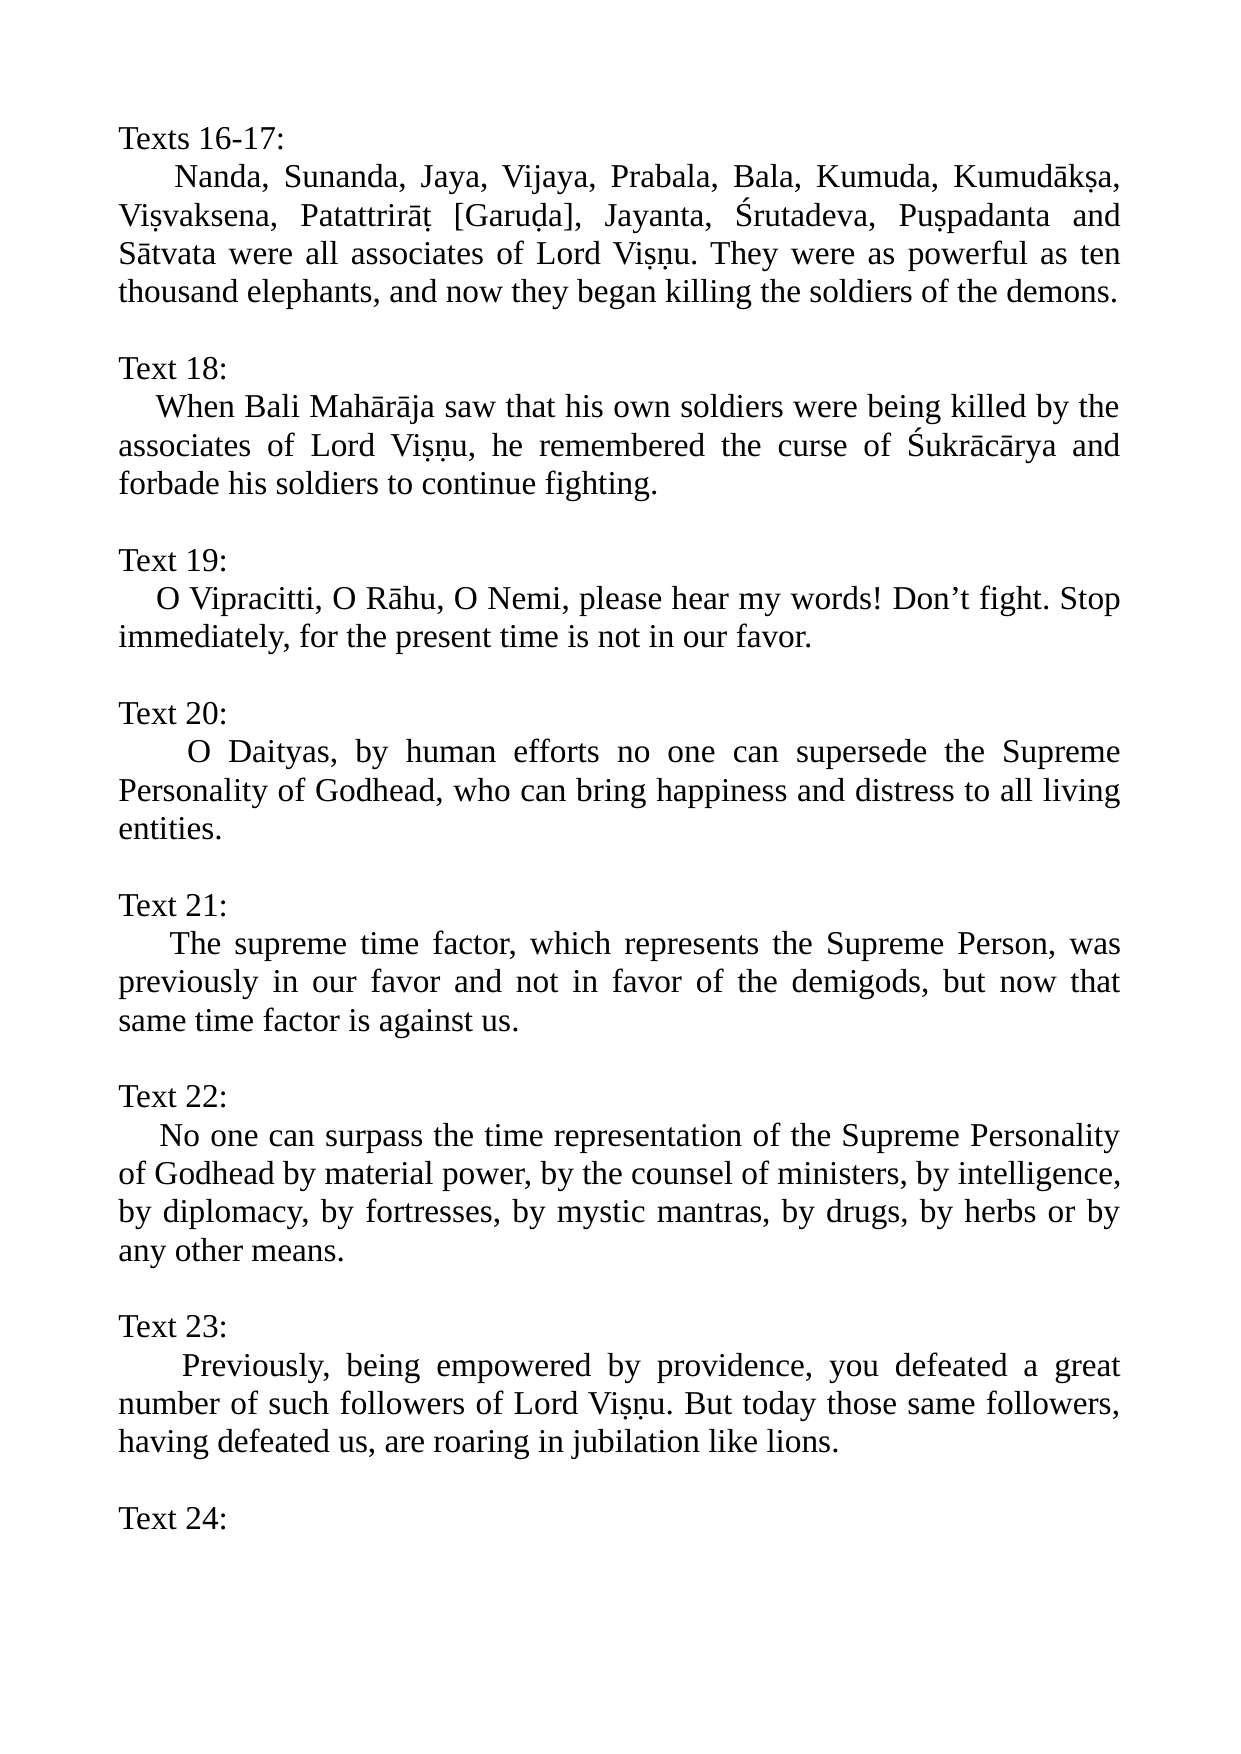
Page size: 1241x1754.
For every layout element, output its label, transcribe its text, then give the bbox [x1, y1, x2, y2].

text No one can surpass the time representation of the Supreme Personality of Godhead by material power, by the counsel of ministers, by intelligence, by diplomacy, by fortresses, by mystic mantras, by drugs, by herbs or by any other means. [118, 1115, 1122, 1268]
text Text 24: [118, 1498, 1122, 1536]
text Previously, being empowered by providence, you defeated a great number of such followers of Lord Viṣṇu. But today those same followers, having defeated us, are roaring in jubilation like lions. [118, 1345, 1122, 1460]
text Text 19: [118, 540, 1122, 578]
text Text 18: [118, 348, 1122, 386]
text O Daityas, by human efforts no one can supersede the Supreme Personality of Godhead, who can bring happiness and distress to all living entities. [118, 731, 1122, 846]
text O Vipracitti, O Rāhu, O Nemi, please hear my words! Don’t fight. Stop immediately, for the present time is not in our favor. [118, 578, 1122, 655]
text Text 23: [118, 1306, 1122, 1345]
text When Bali Mahārāja saw that his own soldiers were being killed by the associates of Lord Viṣṇu, he remembered the curse of Śukrācārya and forbade his soldiers to continue fighting. [118, 386, 1122, 501]
text Texts 16-17: [118, 118, 1122, 156]
text Text 21: [118, 885, 1122, 923]
text Nanda, Sunanda, Jaya, Vijaya, Prabala, Bala, Kumuda, Kumudākṣa, Viṣvaksena, Patattrirāṭ [Garuḍa], Jayanta, Śrutadeva, Puṣpadanta and Sātvata were all associates of Lord Viṣṇu. They were as powerful as ten thousand elephants, and now they began killing the soldiers of the demons. [118, 156, 1122, 310]
text Text 22: [118, 1076, 1122, 1115]
text The supreme time factor, which represents the Supreme Person, was previously in our favor and not in favor of the demigods, but now that same time factor is against us. [118, 923, 1122, 1038]
text Text 20: [118, 693, 1122, 731]
